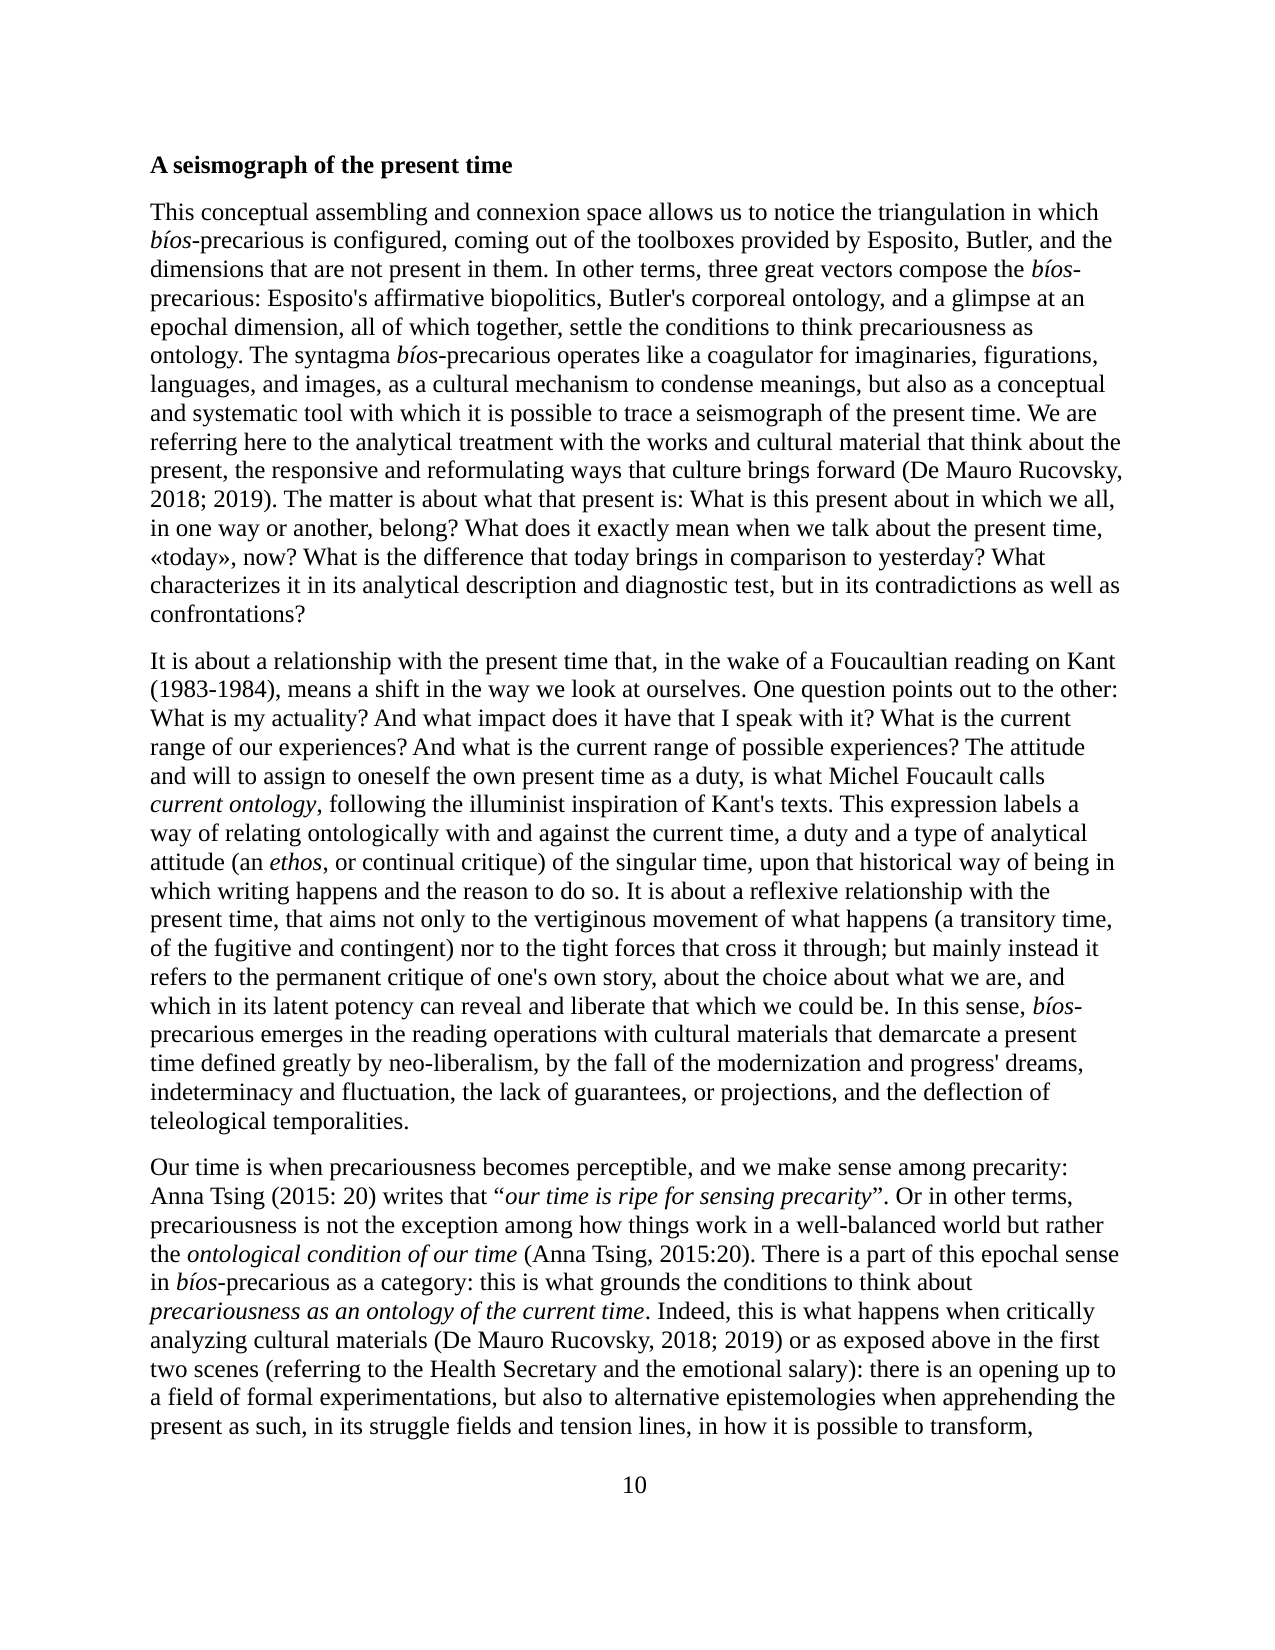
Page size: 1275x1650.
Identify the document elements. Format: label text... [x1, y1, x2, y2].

text A seismograph of the present time [150, 150, 1125, 179]
text This conceptual assembling and connexion space allows us to notice the triangulation in which bíos-precarious is configured, coming out of the toolboxes provided by Esposito, Butler, and the dimensions that are not present in them. In other terms, three great vectors compose the bíos-precarious: Esposito's affirmative biopolitics, Butler's corporeal ontology, and a glimpse at an epochal dimension, all of which together, settle the conditions to think precariousness as ontology. The syntagma bíos-precarious operates like a coagulator for imaginaries, figurations, languages, and images, as a cultural mechanism to condense meanings, but also as a conceptual and systematic tool with which it is possible to trace a seismograph of the present time. We are referring here to the analytical treatment with the works and cultural material that think about the present, the responsive and reformulating ways that culture brings forward (De Mauro Rucovsky, 2018; 2019). The matter is about what that present is: What is this present about in which we all, in one way or another, belong? What does it exactly mean when we talk about the present time, «today», now? What is the difference that today brings in comparison to yesterday? What characterizes it in its analytical description and diagnostic test, but in its contradictions as well as confrontations? [150, 197, 1125, 628]
text It is about a relationship with the present time that, in the wake of a Foucaultian reading on Kant (1983-1984), means a shift in the way we look at ourselves. One question points out to the other: What is my actuality? And what impact does it have that I speak with it? What is the current range of our experiences? And what is the current range of possible experiences? The attitude and will to assign to oneself the own present time as a duty, is what Michel Foucault calls current ontology, following the illuminist inspiration of Kant's texts. This expression labels a way of relating ontologically with and against the current time, a duty and a type of analytical attitude (an ethos, or continual critique) of the singular time, upon that historical way of being in which writing happens and the reason to do so. It is about a reflexive relationship with the present time, that aims not only to the vertiginous movement of what happens (a transitory time, of the fugitive and contingent) nor to the tight forces that cross it through; but mainly instead it refers to the permanent critique of one's own story, about the choice about what we are, and which in its latent potency can reveal and liberate that which we could be. In this sense, bíos-precarious emerges in the reading operations with cultural materials that demarcate a present time defined greatly by neo-liberalism, by the fall of the modernization and progress' dreams, indeterminacy and fluctuation, the lack of guarantees, or projections, and the deflection of teleological temporalities. [150, 646, 1125, 1134]
text Our time is when precariousness becomes perceptible, and we make sense among precarity: Anna Tsing (2015: 20) writes that “our time is ripe for sensing precarity”. Or in other terms, precariousness is not the exception among how things work in a well-balanced world but rather the ontological condition of our time (Anna Tsing, 2015:20). There is a part of this epochal sense in bíos-precarious as a category: this is what grounds the conditions to think about precariousness as an ontology of the current time. Indeed, this is what happens when critically analyzing cultural materials (De Mauro Rucovsky, 2018; 2019) or as exposed above in the first two scenes (referring to the Health Secretary and the emotional salary): there is an opening up to a field of formal experimentations, but also to alternative epistemologies when apprehending the present as such, in its struggle fields and tension lines, in how it is possible to transform, [150, 1152, 1125, 1440]
